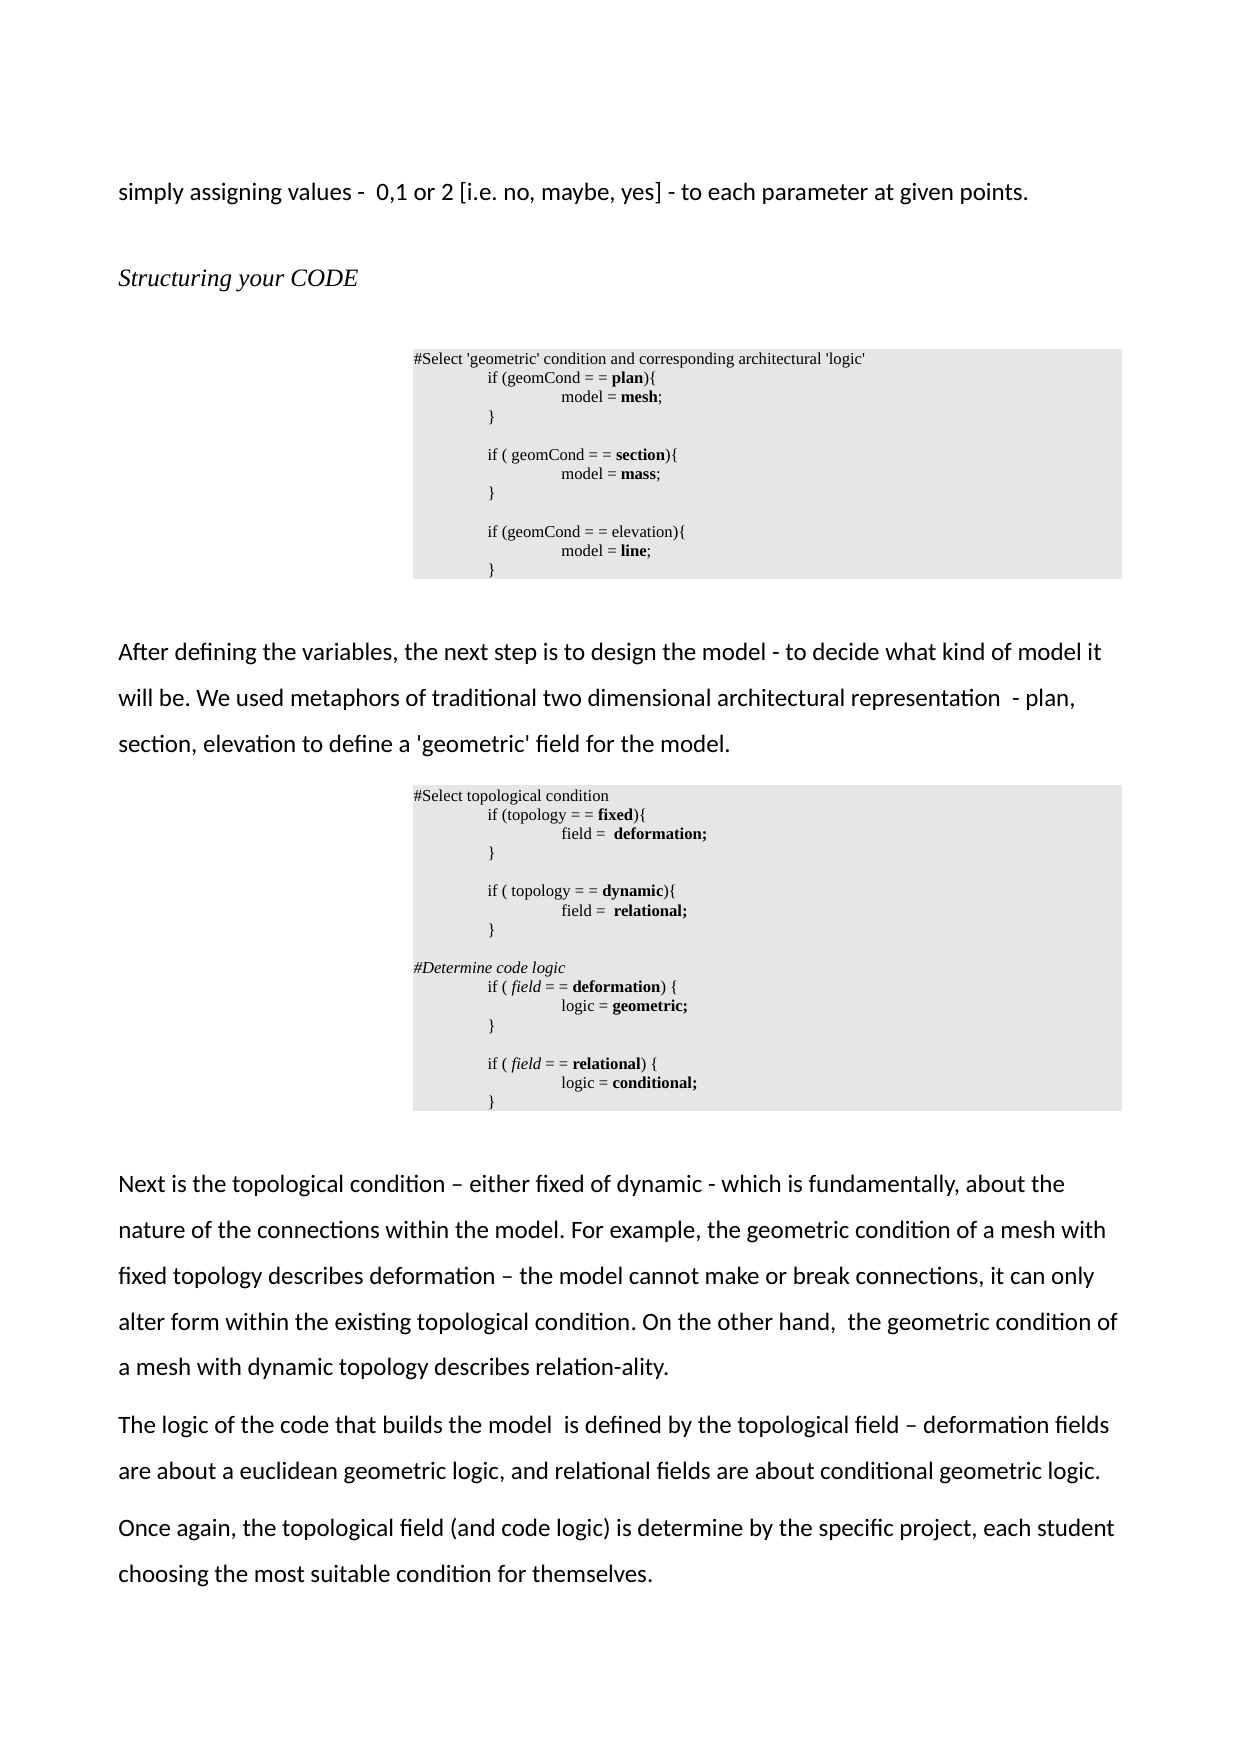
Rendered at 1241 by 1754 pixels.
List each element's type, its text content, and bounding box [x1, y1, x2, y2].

text #Determine code logic [413, 958, 1122, 977]
text #Select 'geometric' condition and corresponding architectural 'logic' [413, 349, 1122, 368]
text } [413, 919, 1122, 939]
text if (geomCond = = plan){ [413, 368, 1122, 387]
text if (geomCond = = elevation){ [413, 521, 1122, 541]
text } [413, 483, 1122, 502]
text Once again, the topological field (and code logic) is determine by the specific project, each student choosing the most suitable condition for themselves. [118, 1512, 1122, 1588]
text } [413, 843, 1122, 862]
text #Select topological condition [413, 785, 1122, 804]
text if (topology = = fixed){ [413, 804, 1122, 824]
text if ( geomCond = = section){ [413, 445, 1122, 464]
text model = mesh; [413, 387, 1122, 406]
text if ( topology = = dynamic){ [413, 881, 1122, 900]
text field = deformation; [413, 824, 1122, 843]
text field = relational; [413, 900, 1122, 919]
text if ( field = = deformation) { [413, 977, 1122, 996]
text logic = geometric; [413, 996, 1122, 1015]
text The logic of the code that builds the model is defined by the topological field – deformation fields are about a euclidean geometric logic, and relational fields are about conditional geometric logic. [118, 1409, 1122, 1485]
text After defining the variables, the next step is to design the model - to decide what kind of model it will be. We used metaphors of traditional two dimensional architectural representation - plan, section, elevation to define a 'geometric' field for the model. [118, 636, 1122, 758]
text } [413, 560, 1122, 579]
text } [413, 406, 1122, 426]
text model = line; [413, 541, 1122, 560]
text if ( field = = relational) { [413, 1054, 1122, 1073]
text Structuring your CODE [118, 263, 1120, 291]
text } [413, 1092, 1122, 1111]
text Next is the topological condition – either fixed of dynamic - which is fundamentally, about the nature of the connections within the model. For example, the geometric condition of a mesh with fixed topology describes deformation – the model cannot make or break connections, it can only alter form within the existing topological condition. On the other hand, the geometric condition of a mesh with dynamic topology describes relation-ality. [118, 1169, 1122, 1382]
text simply assigning values - 0,1 or 2 [i.e. no, maybe, yes] - to each parameter at given points. [118, 176, 1122, 207]
text model = mass; [413, 464, 1122, 483]
text logic = conditional; [413, 1073, 1122, 1092]
text } [413, 1015, 1122, 1034]
